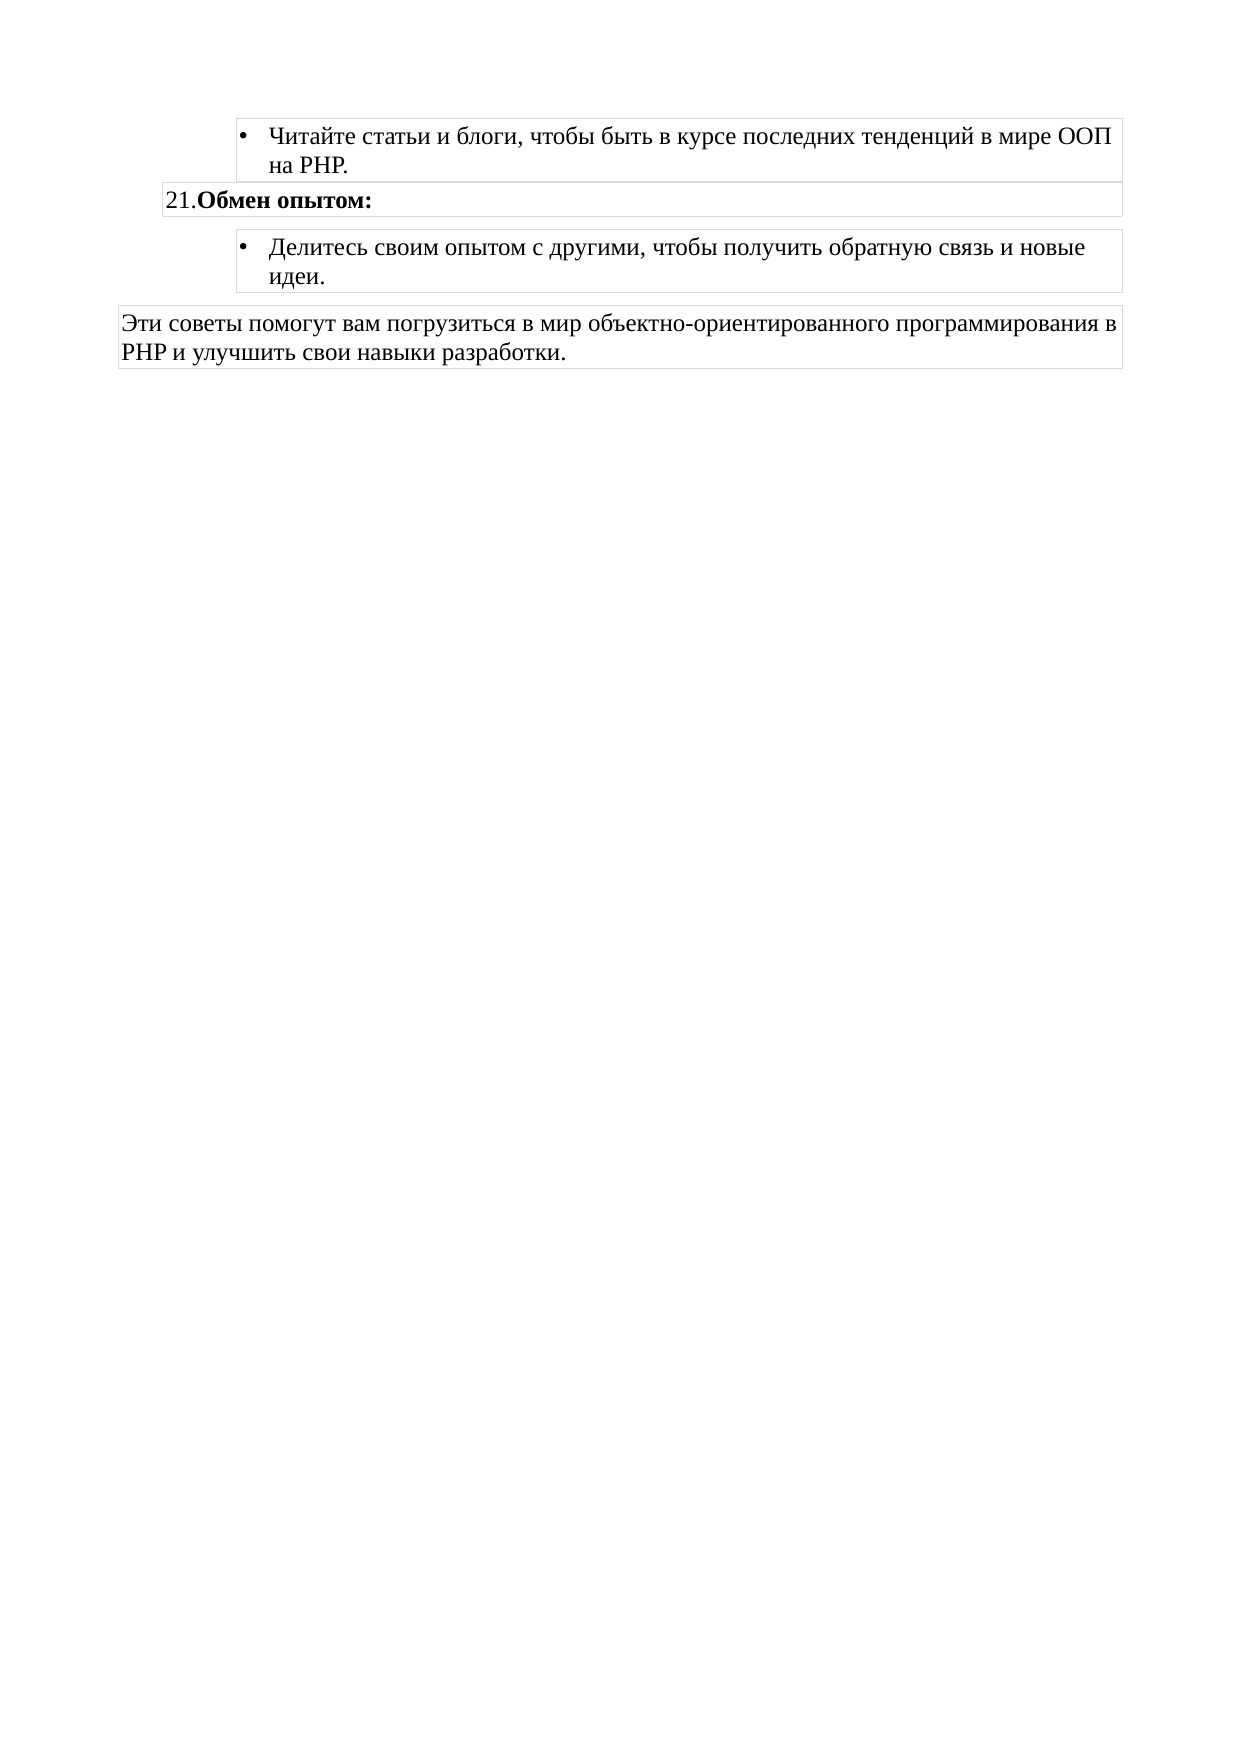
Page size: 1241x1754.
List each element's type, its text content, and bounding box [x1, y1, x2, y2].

list Делитесь своим опытом с другими, чтобы получить обратную связь и новые идеи. [237, 230, 1122, 292]
list Обмен опытом: [163, 183, 1122, 216]
list Читайте статьи и блоги, чтобы быть в курсе последних тенденций в мире ООП на PHP. [237, 119, 1122, 181]
text Эти советы помогут вам погрузиться в мир объектно-ориентированного программирования в PHP и улучшить свои навыки разработки. [119, 306, 1122, 368]
